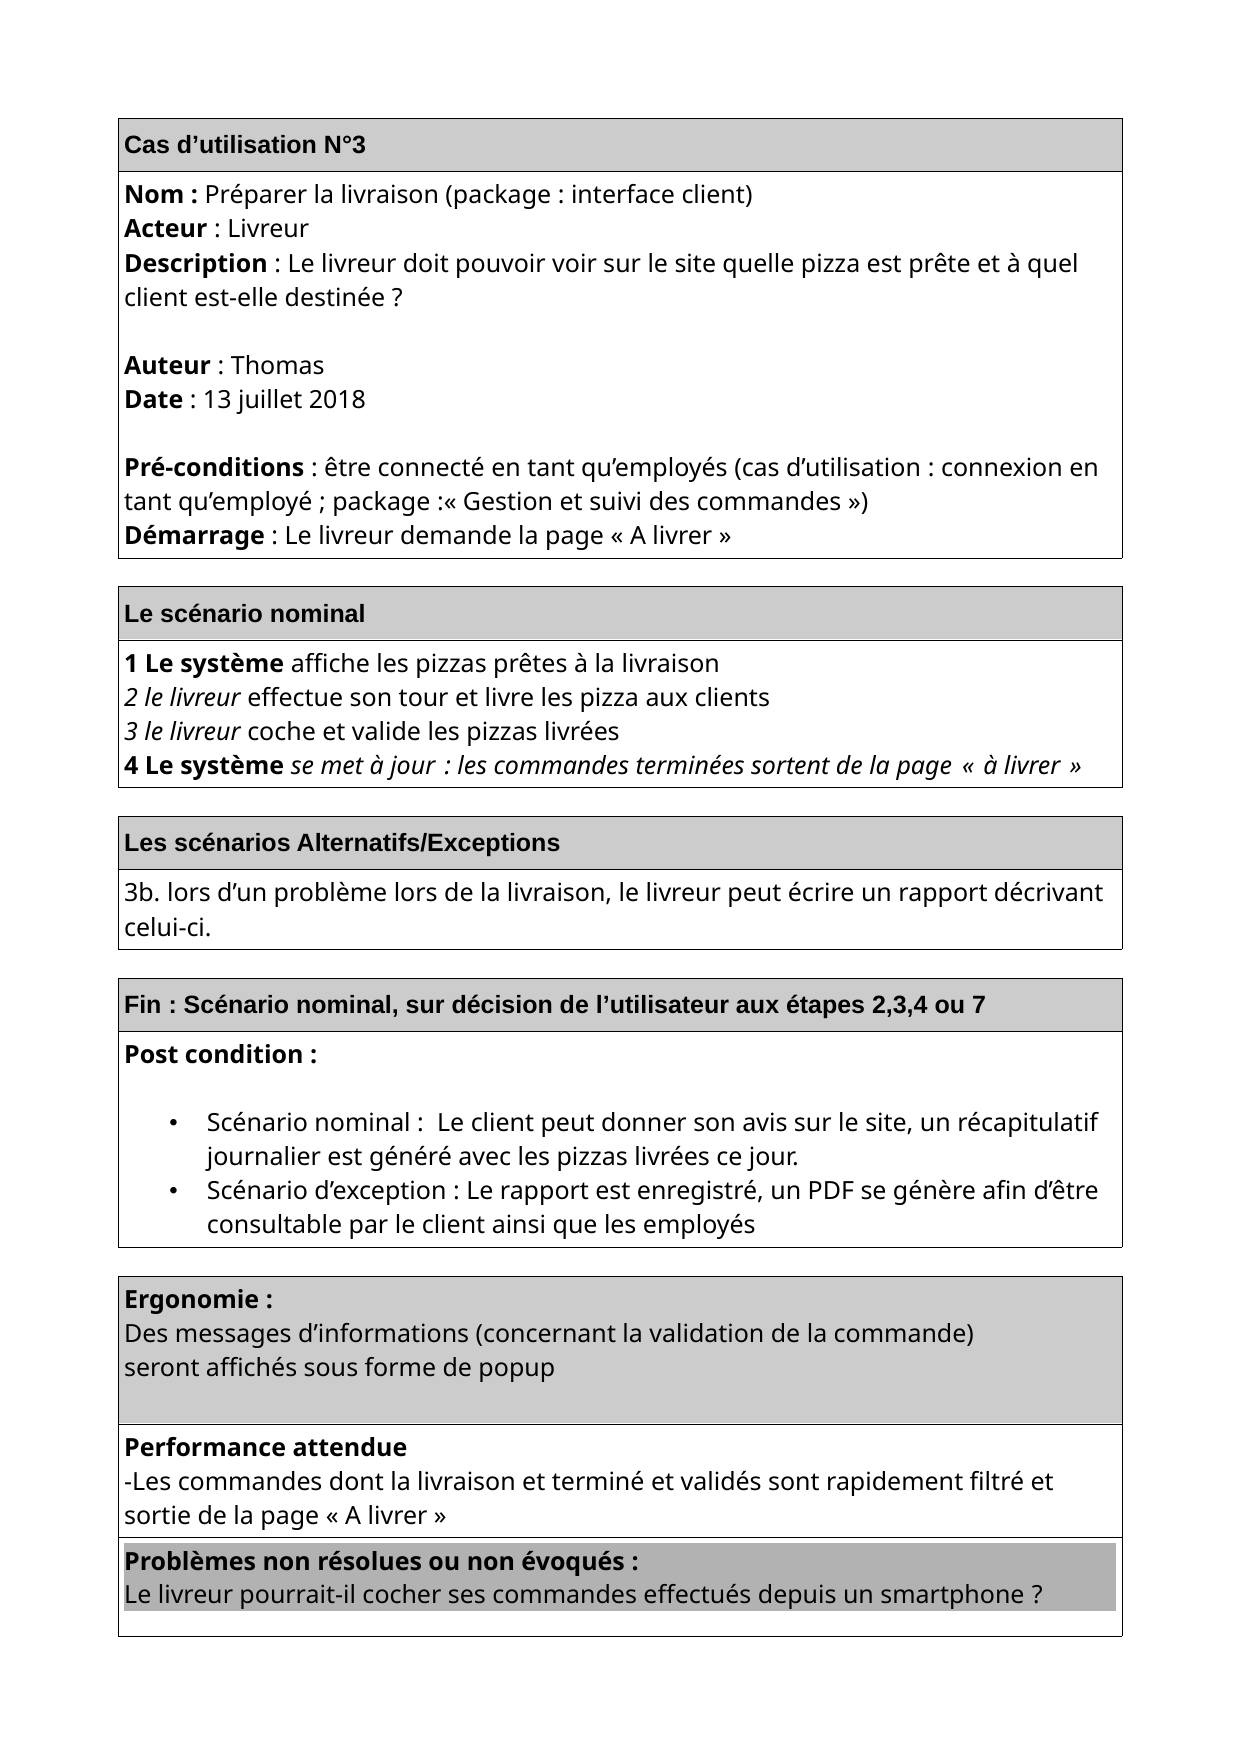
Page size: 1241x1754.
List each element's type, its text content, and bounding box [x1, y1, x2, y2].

table_header Fin : Scénario nominal, sur décision de l’utilisateur aux étapes 2,3,4 ou 7 [119, 979, 1122, 1031]
table_cell Problèmes non résolues ou non évoqués : Le livreur pourrait-il cocher ses commandes effectués depuis un smartphone ? [119, 1538, 1122, 1636]
table_cell 1 Le système affiche les pizzas prêtes à la livraison 2 le livreur effectue son tour et livre les pizza aux clients 3 le livreur coche et valide les pizzas livrées 4 Le système se met à jour : les commandes terminées sortent de la page « à livrer » [119, 641, 1122, 787]
table_header Le scénario nominal [119, 587, 1122, 639]
table_cell 3b. lors d’un problème lors de la livraison, le livreur peut écrire un rapport décrivant celui-ci. [119, 870, 1122, 949]
table_cell Performance attendue -Les commandes dont la livraison et terminé et validés sont rapidement filtré et sortie de la page « A livrer » [119, 1425, 1122, 1537]
table_header Cas d’utilisation N°3 [119, 119, 1122, 171]
table_header Ergonomie : Des messages d’informations (concernant la validation de la commande) seront affichés sous forme de popup [119, 1277, 1122, 1423]
table_header Les scénarios Alternatifs/Exceptions [119, 817, 1122, 869]
table_cell Nom : Préparer la livraison (package : interface client) Acteur : Livreur Description : Le livreur doit pouvoir voir sur le site quelle pizza est prête et à quel client est-elle destinée ? Auteur : Thomas Date : 13 juillet 2018 Pré-conditions : être connecté en tant qu’employés (cas d’utilisation : connexion en tant qu’employé ; package :« Gestion et suivi des commandes ») Démarrage : Le livreur demande la page « A livrer » [119, 172, 1122, 557]
table_cell Post condition : Scénario nominal : Le client peut donner son avis sur le site, un récapitulatif journalier est généré avec les pizzas livrées ce jour. Scénario d’exception : Le rapport est enregistré, un PDF se génère afin d’être consultable par le client ainsi que les employés [119, 1032, 1122, 1247]
